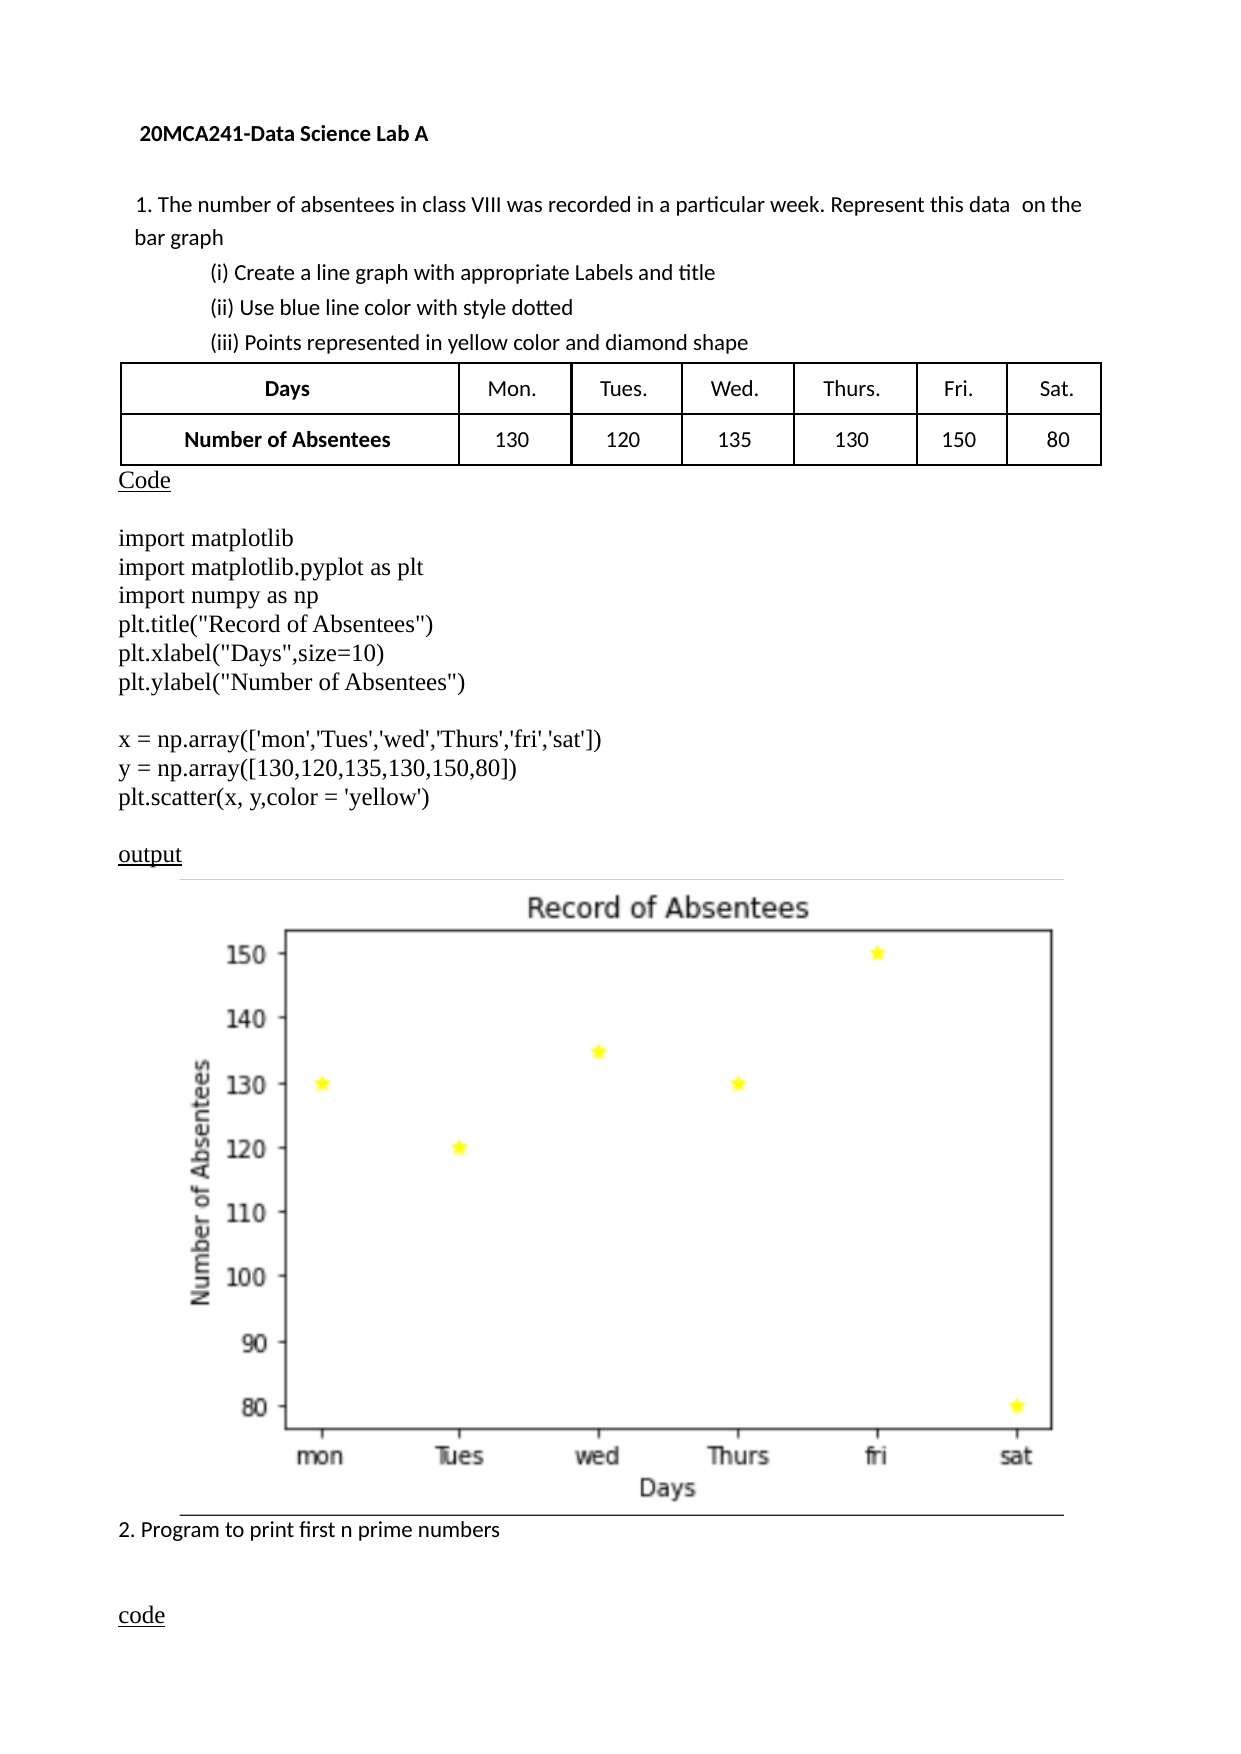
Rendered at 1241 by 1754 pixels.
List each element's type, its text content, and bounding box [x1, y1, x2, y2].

text Code [118, 466, 1122, 494]
table_header Fri. [918, 364, 1006, 413]
text plt.ylabel("Number of Absentees") [118, 667, 1122, 696]
text import matplotlib [118, 523, 1122, 552]
text (iii) Points represented in yellow color and diamond shape [210, 328, 1122, 356]
text import numpy as np [118, 581, 1122, 609]
table_cell 120 [573, 415, 681, 463]
text 2. Program to print first n prime numbers [118, 868, 1122, 1543]
text (ii) Use blue line color with style dotted [210, 293, 1122, 321]
text x = np.array(['mon','Tues','wed','Thurs','fri','sat']) [118, 724, 1122, 753]
picture [179, 879, 1064, 1516]
table_header Thurs. [795, 364, 916, 413]
table_header Mon. [460, 364, 570, 413]
text output [118, 839, 1122, 868]
table_header Wed. [683, 364, 793, 413]
table_header Days [122, 364, 458, 413]
table_header Sat. [1008, 364, 1100, 413]
text 1. The number of absentees in class VIII was recorded in a particular week. Represent this data on the bar graph [134, 190, 1099, 252]
table_cell 130 [795, 415, 916, 463]
text 20MCA241-Data Science Lab A [133, 118, 1122, 147]
table_cell 130 [460, 415, 570, 463]
table_header Tues. [573, 364, 681, 413]
text import matplotlib.pyplot as plt [118, 552, 1122, 581]
table_cell Number of Absentees [122, 415, 458, 463]
text y = np.array([130,120,135,130,150,80]) [118, 753, 1122, 782]
table_cell 80 [1008, 415, 1100, 463]
text plt.xlabel("Days",size=10) [118, 638, 1122, 667]
text code [118, 1601, 1122, 1629]
table_cell 150 [918, 415, 1006, 463]
table_cell 135 [683, 415, 793, 463]
text plt.title("Record of Absentees") [118, 609, 1122, 638]
text plt.scatter(x, y,color = 'yellow') [118, 782, 1122, 811]
text (i) Create a line graph with appropriate Labels and title [210, 258, 1122, 286]
